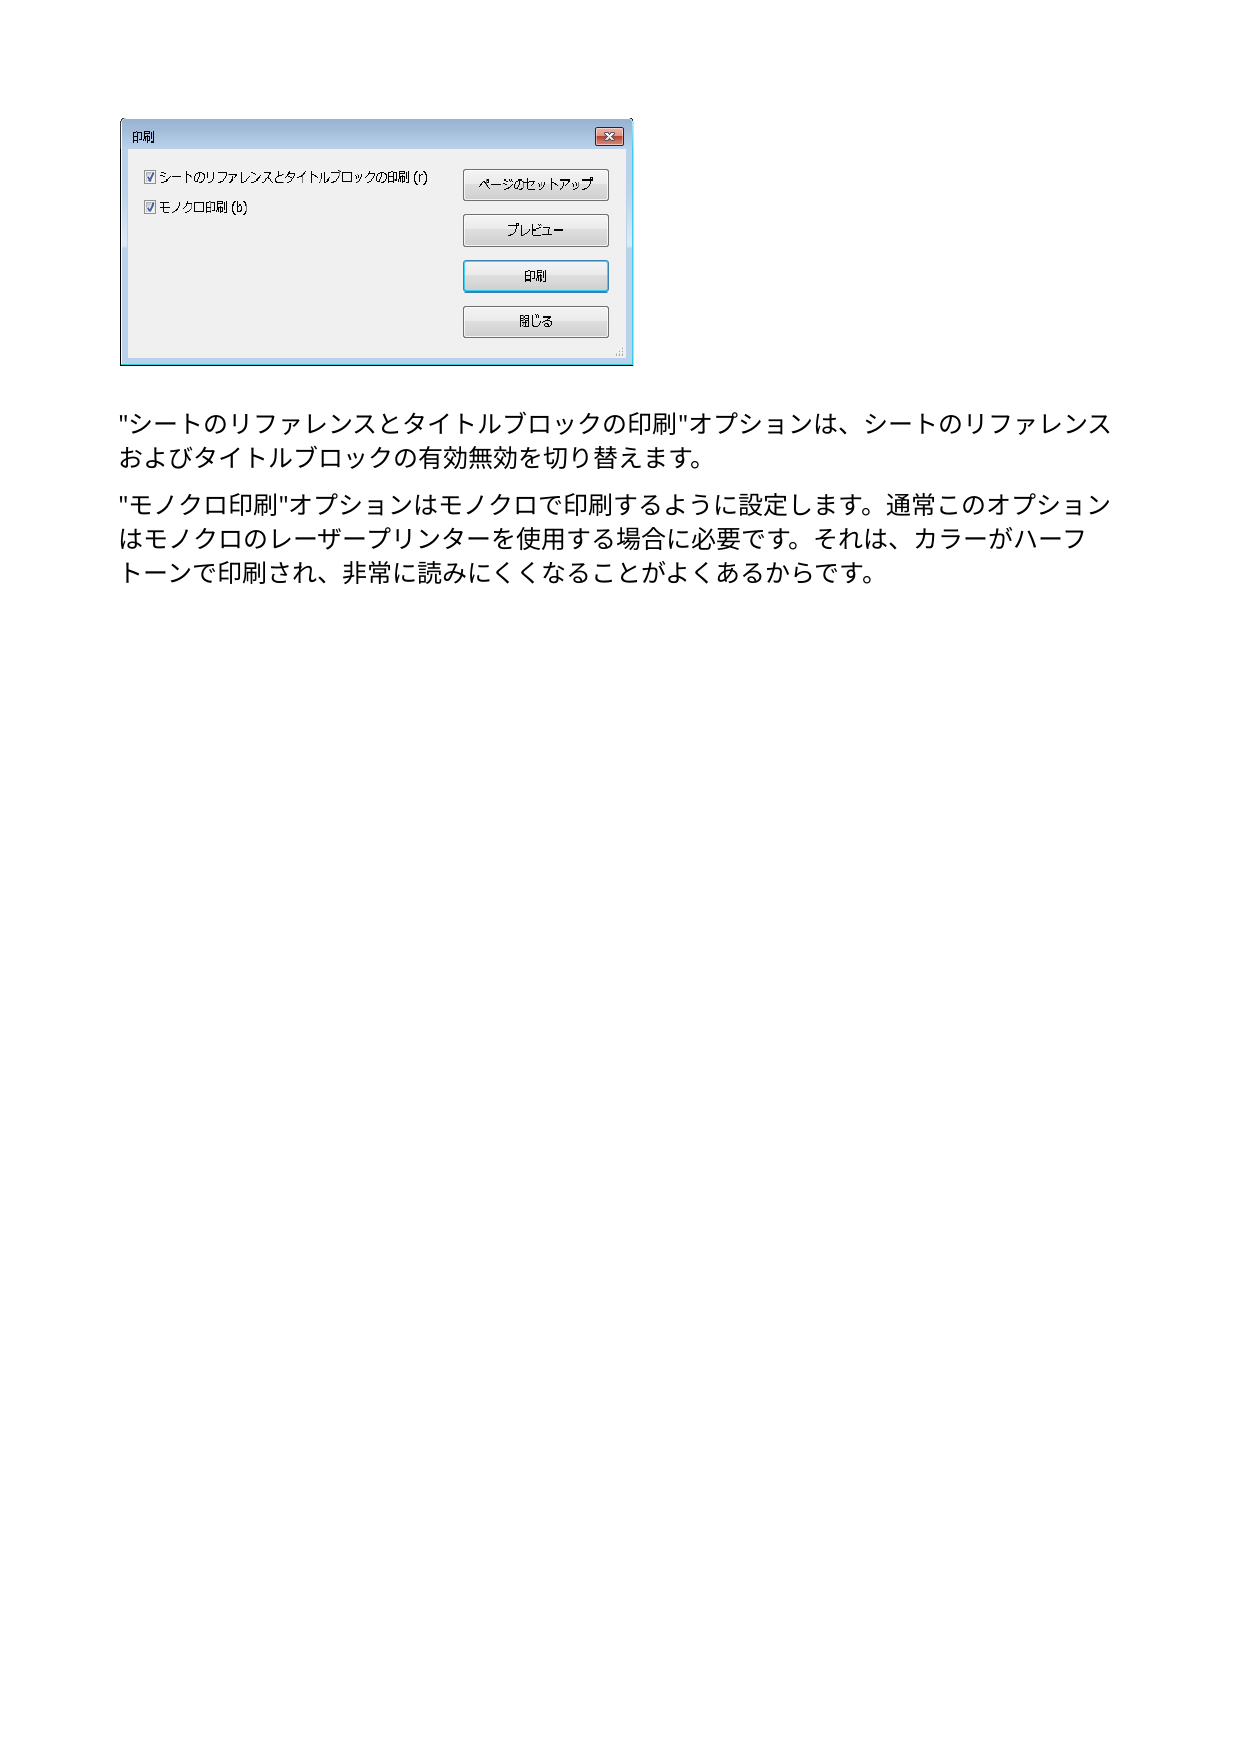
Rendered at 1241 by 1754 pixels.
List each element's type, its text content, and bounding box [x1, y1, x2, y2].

picture [118, 118, 634, 368]
text "シートのリファレンスとタイトルブロックの印刷"オプションは、シートのリファレンスおよびタイトルブロックの有効無効を切り替えます。 [118, 407, 1122, 475]
text "モノクロ印刷"オプションはモノクロで印刷するように設定します。通常このオプションはモノクロのレーザープリンターを使用する場合に必要です。それは、カラーがハーフトーンで印刷され、非常に読みにくくなることがよくあるからです。 [118, 487, 1122, 589]
